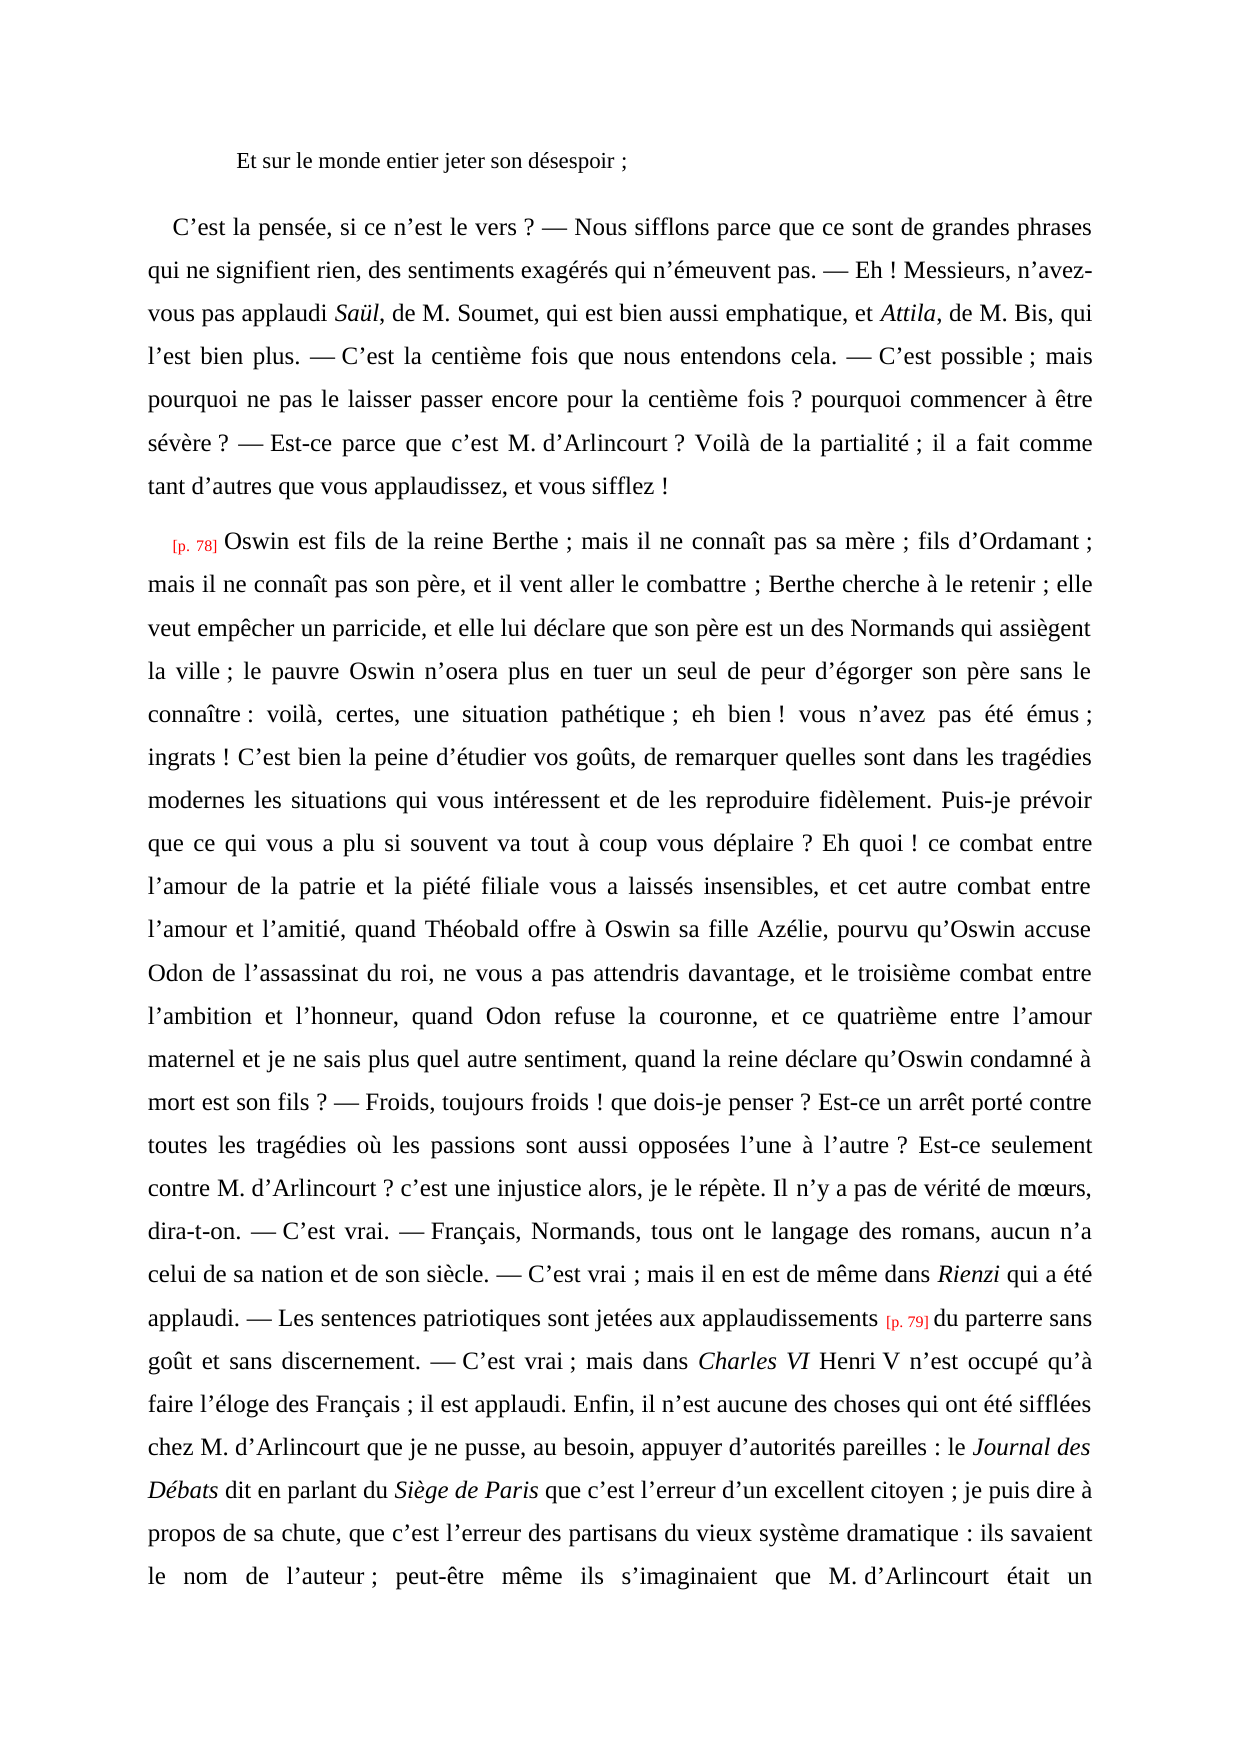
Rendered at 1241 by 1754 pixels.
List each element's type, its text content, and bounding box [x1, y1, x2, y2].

text [p. 78] Oswin est fils de la reine Berthe ; mais il ne connaît pas sa mère ; fils d’Ordamant ; mais il ne connaît pas son père, et il vent aller le combattre ; Berthe cherche à le retenir ; elle veut empêcher un parricide, et elle lui déclare que son père est un des Normands qui assiègent la ville ; le pauvre Oswin n’osera plus en tuer un seul de peur d’égorger son père sans le connaître : voilà, certes, une situation pathétique ; eh bien ! vous n’avez pas été émus ; ingrats ! C’est bien la peine d’étudier vos goûts, de remarquer quelles sont dans les tragédies modernes les situations qui vous intéressent et de les reproduire fidèlement. Puis-je prévoir que ce qui vous a plu si souvent va tout à coup vous déplaire ? Eh quoi ! ce combat entre l’amour de la patrie et la piété filiale vous a laissés insensibles, et cet autre combat entre l’amour et l’amitié, quand Théobald offre à Oswin sa fille Azélie, pourvu qu’Oswin accuse Odon de l’assassinat du roi, ne vous a pas attendris davantage, et le troisième combat entre l’ambition et l’honneur, quand Odon refuse la couronne, et ce quatrième entre l’amour maternel et je ne sais plus quel autre sentiment, quand la reine déclare qu’Oswin condamné à mort est son fils ? — Froids, toujours froids ! que dois-je penser ? Est-ce un arrêt porté contre toutes les tragédies où les passions sont aussi opposées l’une à l’autre ? Est-ce seulement contre M. d’Arlincourt ? c’est une injustice alors, je le répète. Il n’y a pas de vérité de mœurs, dira-t-on. — C’est vrai. — Français, Normands, tous ont le langage des romans, aucun n’a celui de sa nation et de son siècle. — C’est vrai ; mais il en est de même dans Rienzi qui a été applaudi. — Les sentences patriotiques sont jetées aux applaudissements [p. 79] du parterre sans goût et sans discernement. — C’est vrai ; mais dans Charles VI Henri V n’est occupé qu’à faire l’éloge des Français ; il est applaudi. Enfin, il n’est aucune des choses qui ont été sifflées chez M. d’Arlincourt que je ne pusse, au besoin, appuyer d’autorités pareilles : le Journal des Débats dit en parlant du Siège de Paris que c’est l’erreur d’un excellent citoyen ; je puis dire à propos de sa chute, que c’est l’erreur des partisans du vieux système dramatique : ils savaient le nom de l’auteur ; peut-être même ils s’imaginaient que M. d’Arlincourt était un [148, 526, 1093, 1590]
text C’est la pensée, si ce n’est le vers ? — Nous sifflons parce que ce sont de grandes phrases qui ne signifient rien, des sentiments exagérés qui n’émeuvent pas. — Eh ! Messieurs, n’avez-vous pas applaudi Saül, de M. Soumet, qui est bien aussi emphatique, et Attila, de M. Bis, qui l’est bien plus. — C’est la centième fois que nous entendons cela. — C’est possible ; mais pourquoi ne pas le laisser passer encore pour la centième fois ? pourquoi commencer à être sévère ? — Est-ce parce que c’est M. d’Arlincourt ? Voilà de la partialité ; il a fait comme tant d’autres que vous applaudissez, et vous sifflez ! [148, 212, 1093, 499]
text Et sur le monde entier jeter son désespoir ; [236, 148, 1093, 174]
